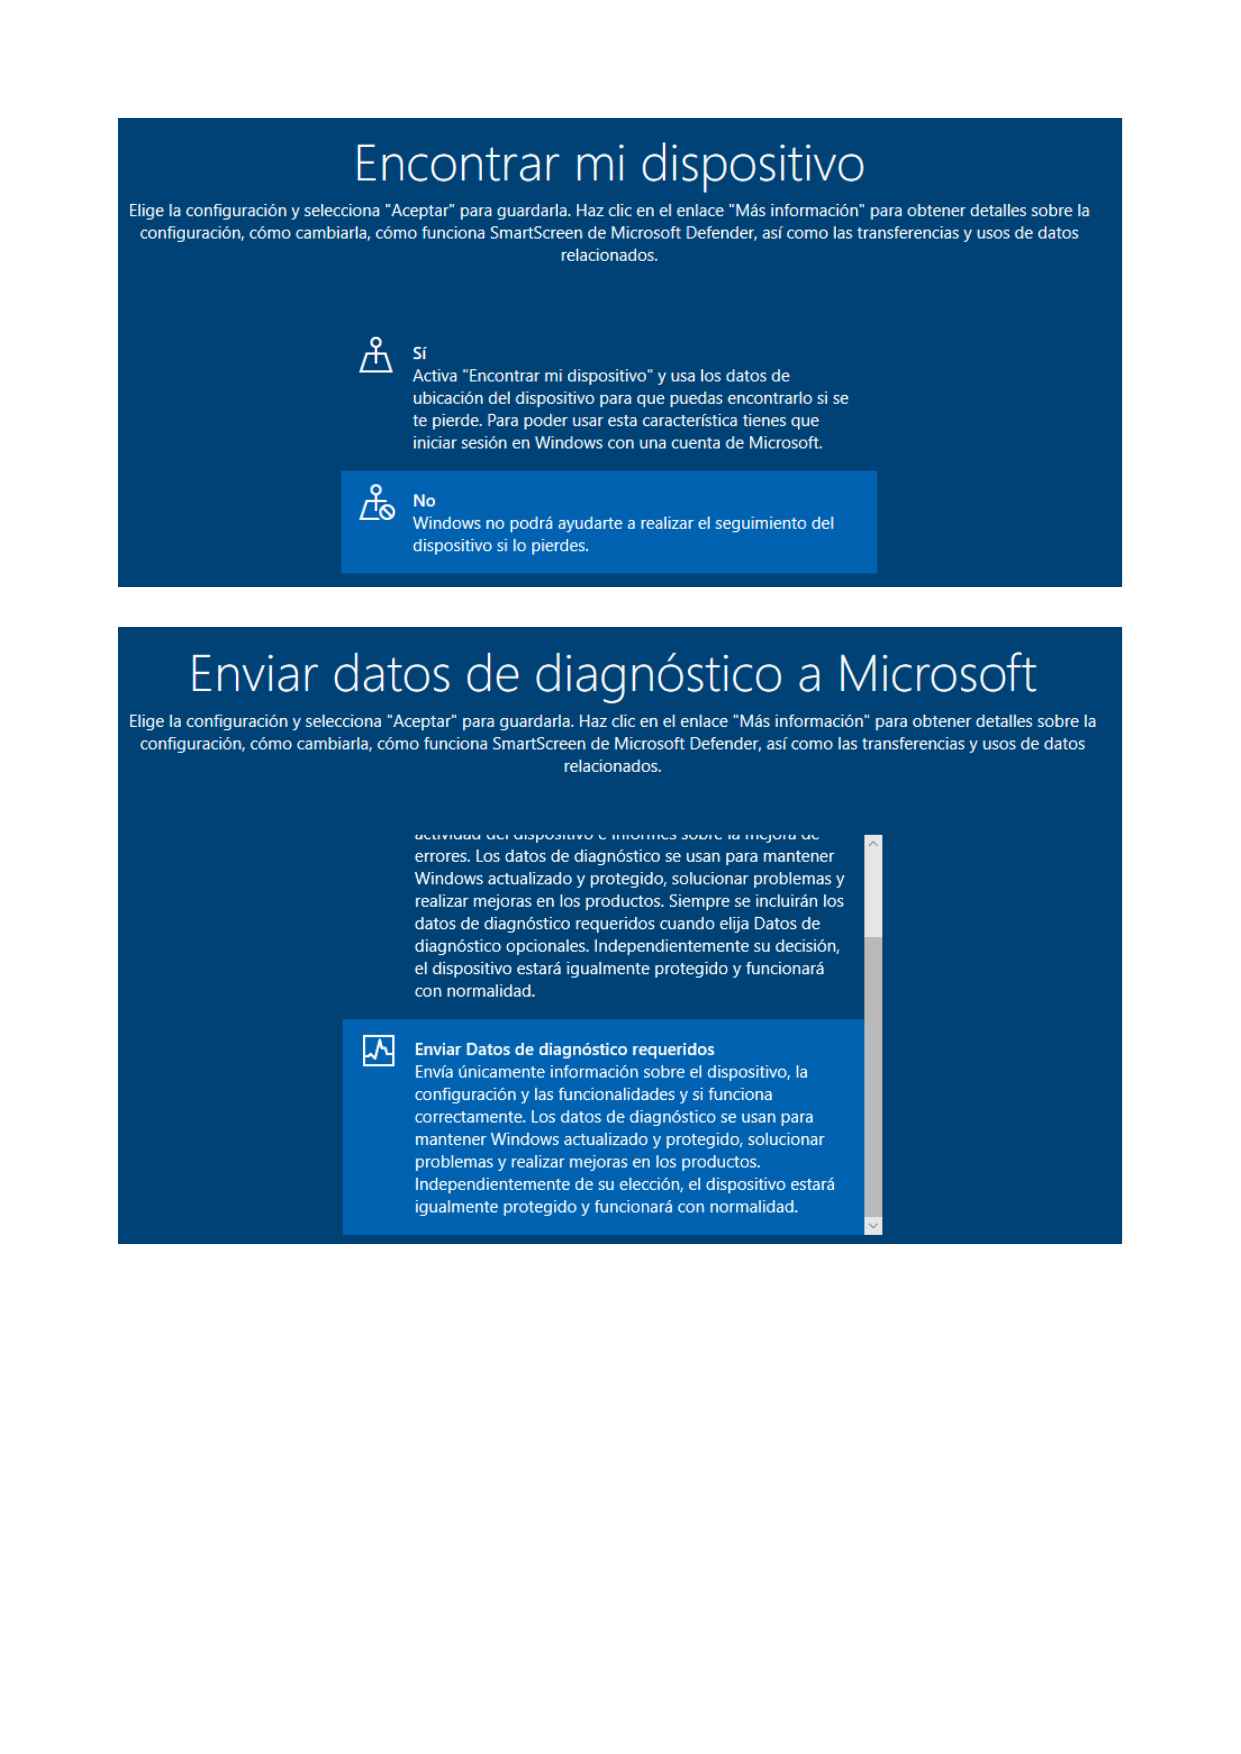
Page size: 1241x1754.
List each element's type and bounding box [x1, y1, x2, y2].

picture [118, 118, 1123, 587]
picture [118, 627, 1123, 1244]
